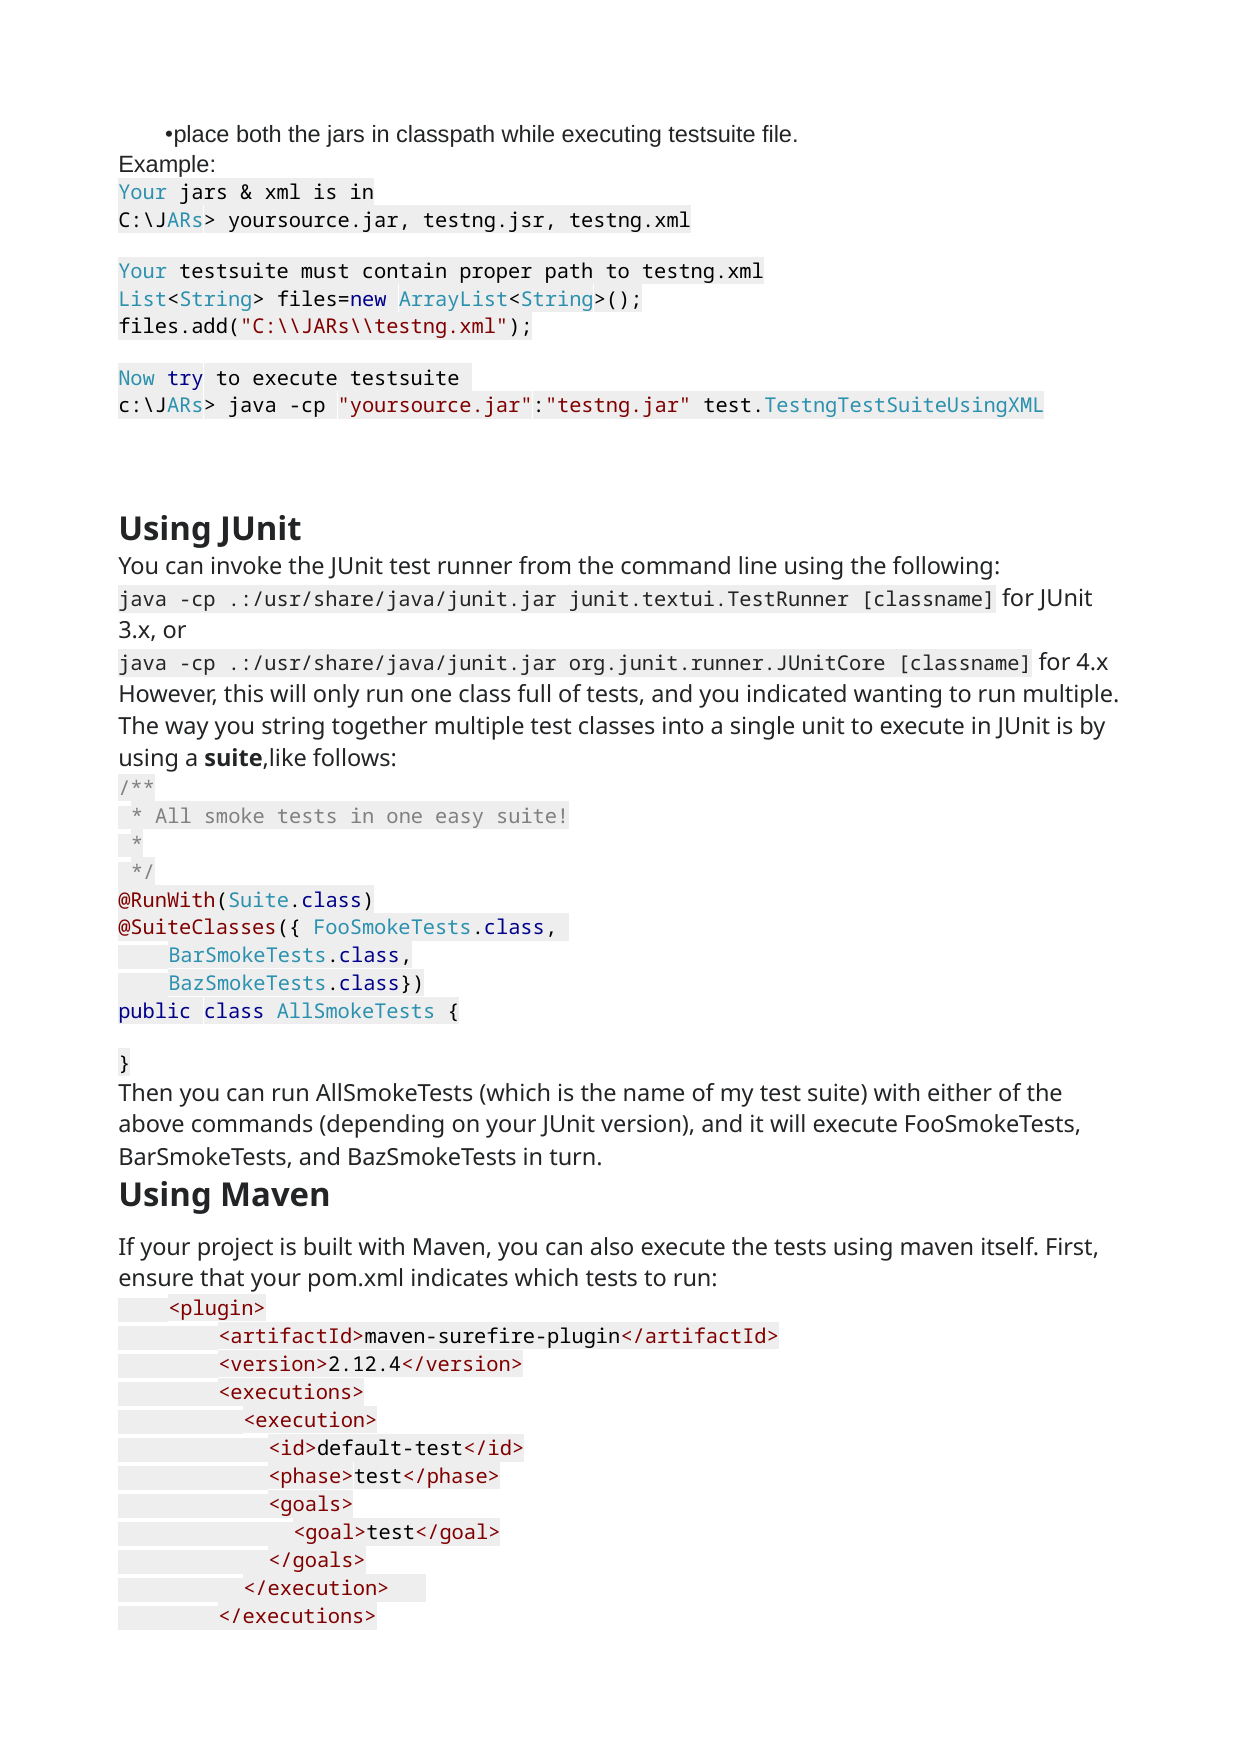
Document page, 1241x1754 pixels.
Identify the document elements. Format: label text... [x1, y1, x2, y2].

text @SuiteClasses({ FooSmokeTests.class, [118, 913, 1122, 941]
text <version>2.12.4</version> [118, 1350, 1122, 1378]
text /** [118, 773, 1122, 801]
text </executions> [118, 1602, 1122, 1630]
text <artifactId>maven-surefire-plugin</artifactId> [118, 1322, 1122, 1350]
text java -cp .:/usr/share/java/junit.jar org.junit.runner.JUnitCore [classname] for 4.x [118, 646, 1122, 678]
text <executions> [118, 1378, 1122, 1406]
text Now try to execute testsuite [118, 363, 1122, 391]
text <id>default-test</id> [118, 1434, 1122, 1462]
text You can invoke the JUnit test runner from the command line using the following: [118, 550, 1122, 582]
text @RunWith(Suite.class) [118, 885, 1122, 913]
text </goals> [118, 1546, 1122, 1574]
text C:\JARs> yoursource.jar, testng.jsr, testng.xml [118, 205, 1122, 233]
text If your project is built with Maven, you can also execute the tests using maven itself. First, ensure that your pom.xml indicates which tests to run: [118, 1230, 1122, 1294]
text Your jars & xml is in [118, 177, 1122, 205]
text } [118, 1048, 1122, 1076]
text <plugin> [118, 1294, 1122, 1322]
text <goal>test</goal> [118, 1518, 1122, 1546]
text <execution> [118, 1406, 1122, 1434]
text <goals> [118, 1490, 1122, 1518]
text */ [118, 857, 1122, 885]
text Then you can run AllSmokeTests (which is the name of my test suite) with either of the above commands (depending on your JUnit version), and it will execute FooSmokeTests, BarSmokeTests, and BazSmokeTests in turn. [118, 1076, 1122, 1172]
text c:\JARs> java -cp "yoursource.jar":"testng.jar" test.TestngTestSuiteUsingXML [118, 391, 1122, 419]
text files.add("C:\\JARs\\testng.xml"); [118, 312, 1122, 340]
list place both the jars in classpath while executing testsuite file. [118, 118, 1122, 148]
text * [118, 829, 1122, 857]
text <phase>test</phase> [118, 1462, 1122, 1490]
text BazSmokeTests.class}) [118, 969, 1122, 997]
text public class AllSmokeTests { [118, 997, 1122, 1024]
subtitle Using Maven [118, 1172, 1122, 1216]
text java -cp .:/usr/share/java/junit.jar junit.textui.TestRunner [classname] for JUnit 3.x, or [118, 582, 1122, 646]
text </execution> [118, 1574, 1122, 1602]
text Your testsuite must contain proper path to testng.xml [118, 257, 1122, 284]
text Example: [118, 148, 1122, 177]
text However, this will only run one class full of tests, and you indicated wanting to run multiple. The way you string together multiple test classes into a single unit to execute in JUnit is by using a suite,like follows: [118, 678, 1122, 773]
text List<String> files=new ArrayList<String>(); [118, 284, 1122, 312]
text * All smoke tests in one easy suite! [118, 801, 1122, 829]
text BarSmokeTests.class, [118, 941, 1122, 969]
subtitle Using JUnit [118, 505, 1122, 550]
